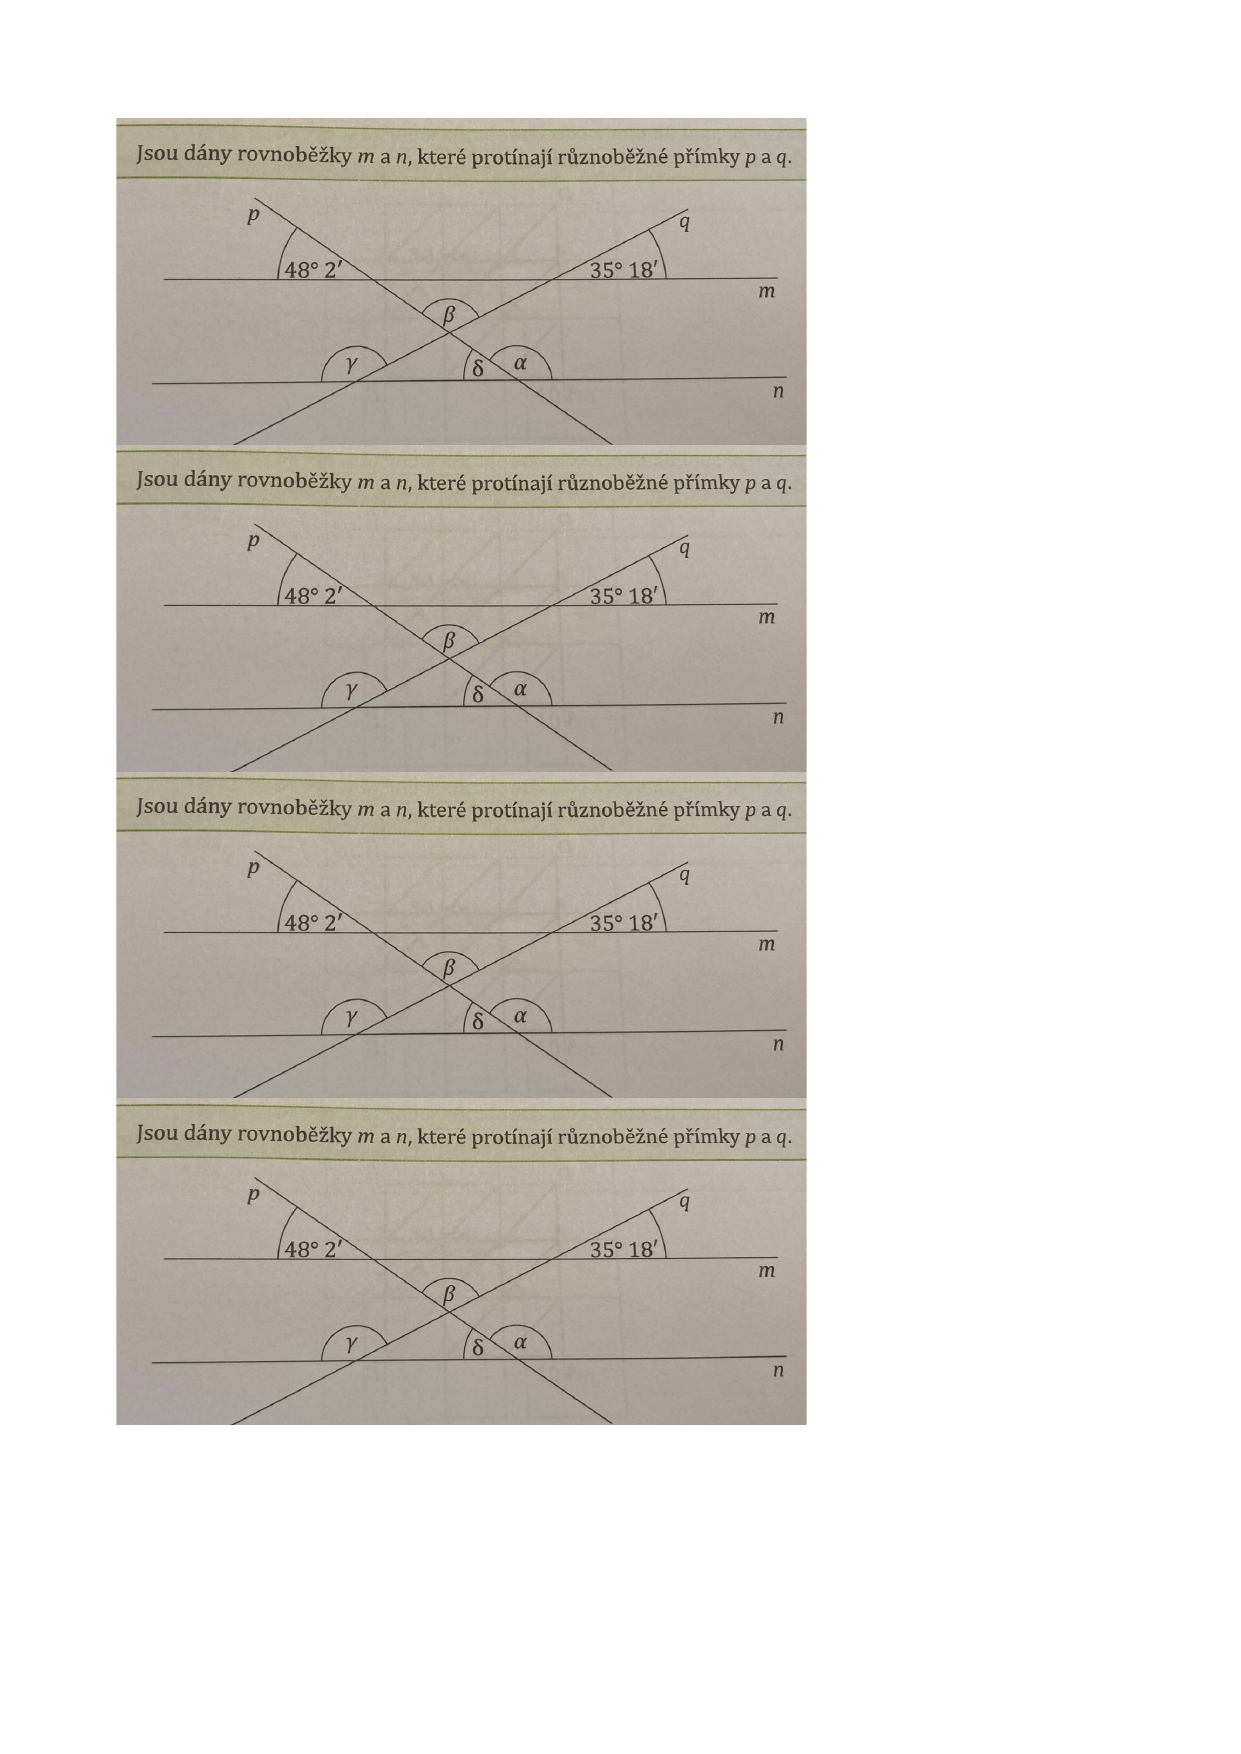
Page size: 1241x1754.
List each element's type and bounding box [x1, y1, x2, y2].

picture [116, 118, 807, 1425]
